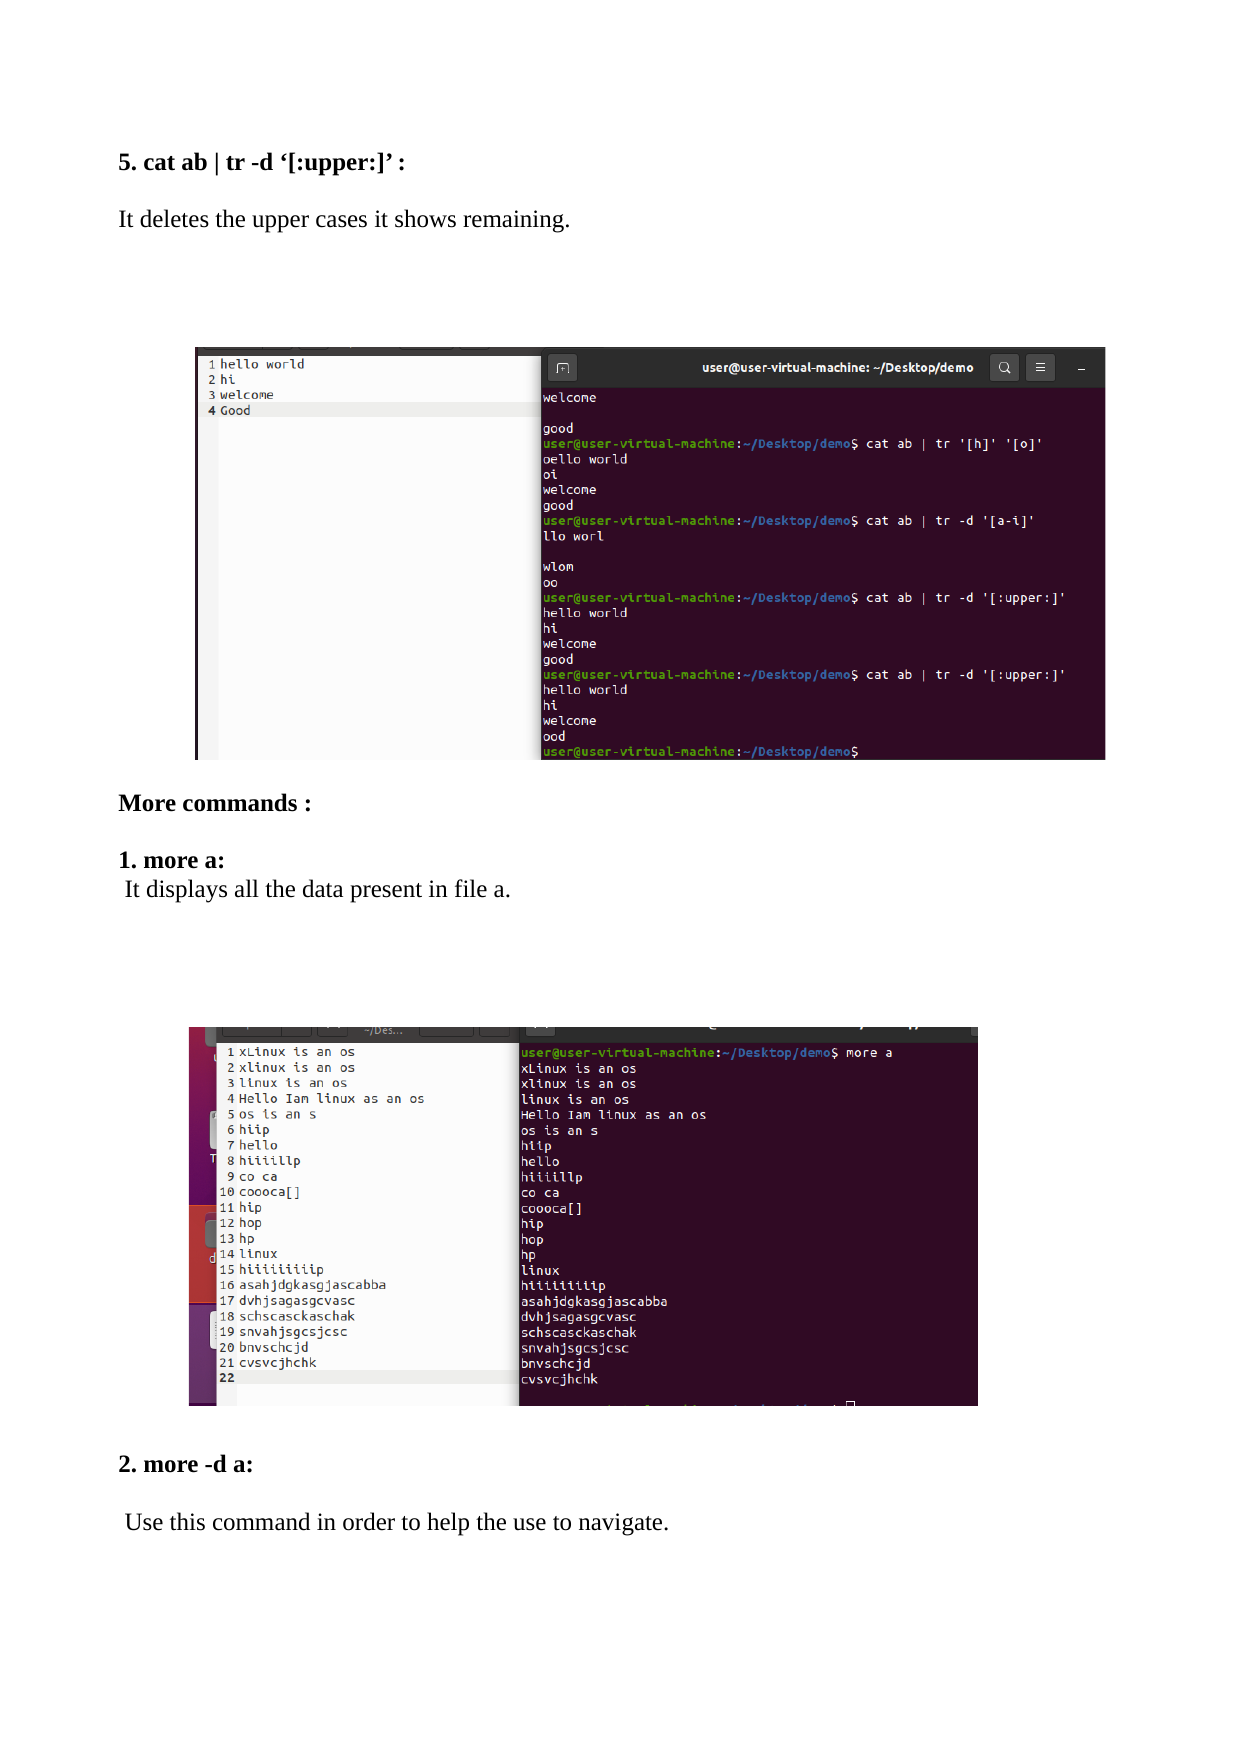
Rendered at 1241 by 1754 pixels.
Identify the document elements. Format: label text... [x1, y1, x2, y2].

text More commands : [118, 788, 1122, 817]
text It displays all the data present in file a. [118, 874, 1122, 903]
text 2. more -d a: [118, 1449, 1122, 1478]
text It deletes the upper cases it shows remaining. [118, 204, 1122, 233]
text 5. cat ab | tr -d ‘[:upper:]’ : [118, 147, 1122, 176]
text Use this command in order to help the use to navigate. [118, 1507, 1122, 1535]
picture [188, 1027, 978, 1406]
text 1. more a: [118, 845, 1122, 874]
picture [195, 347, 1106, 760]
